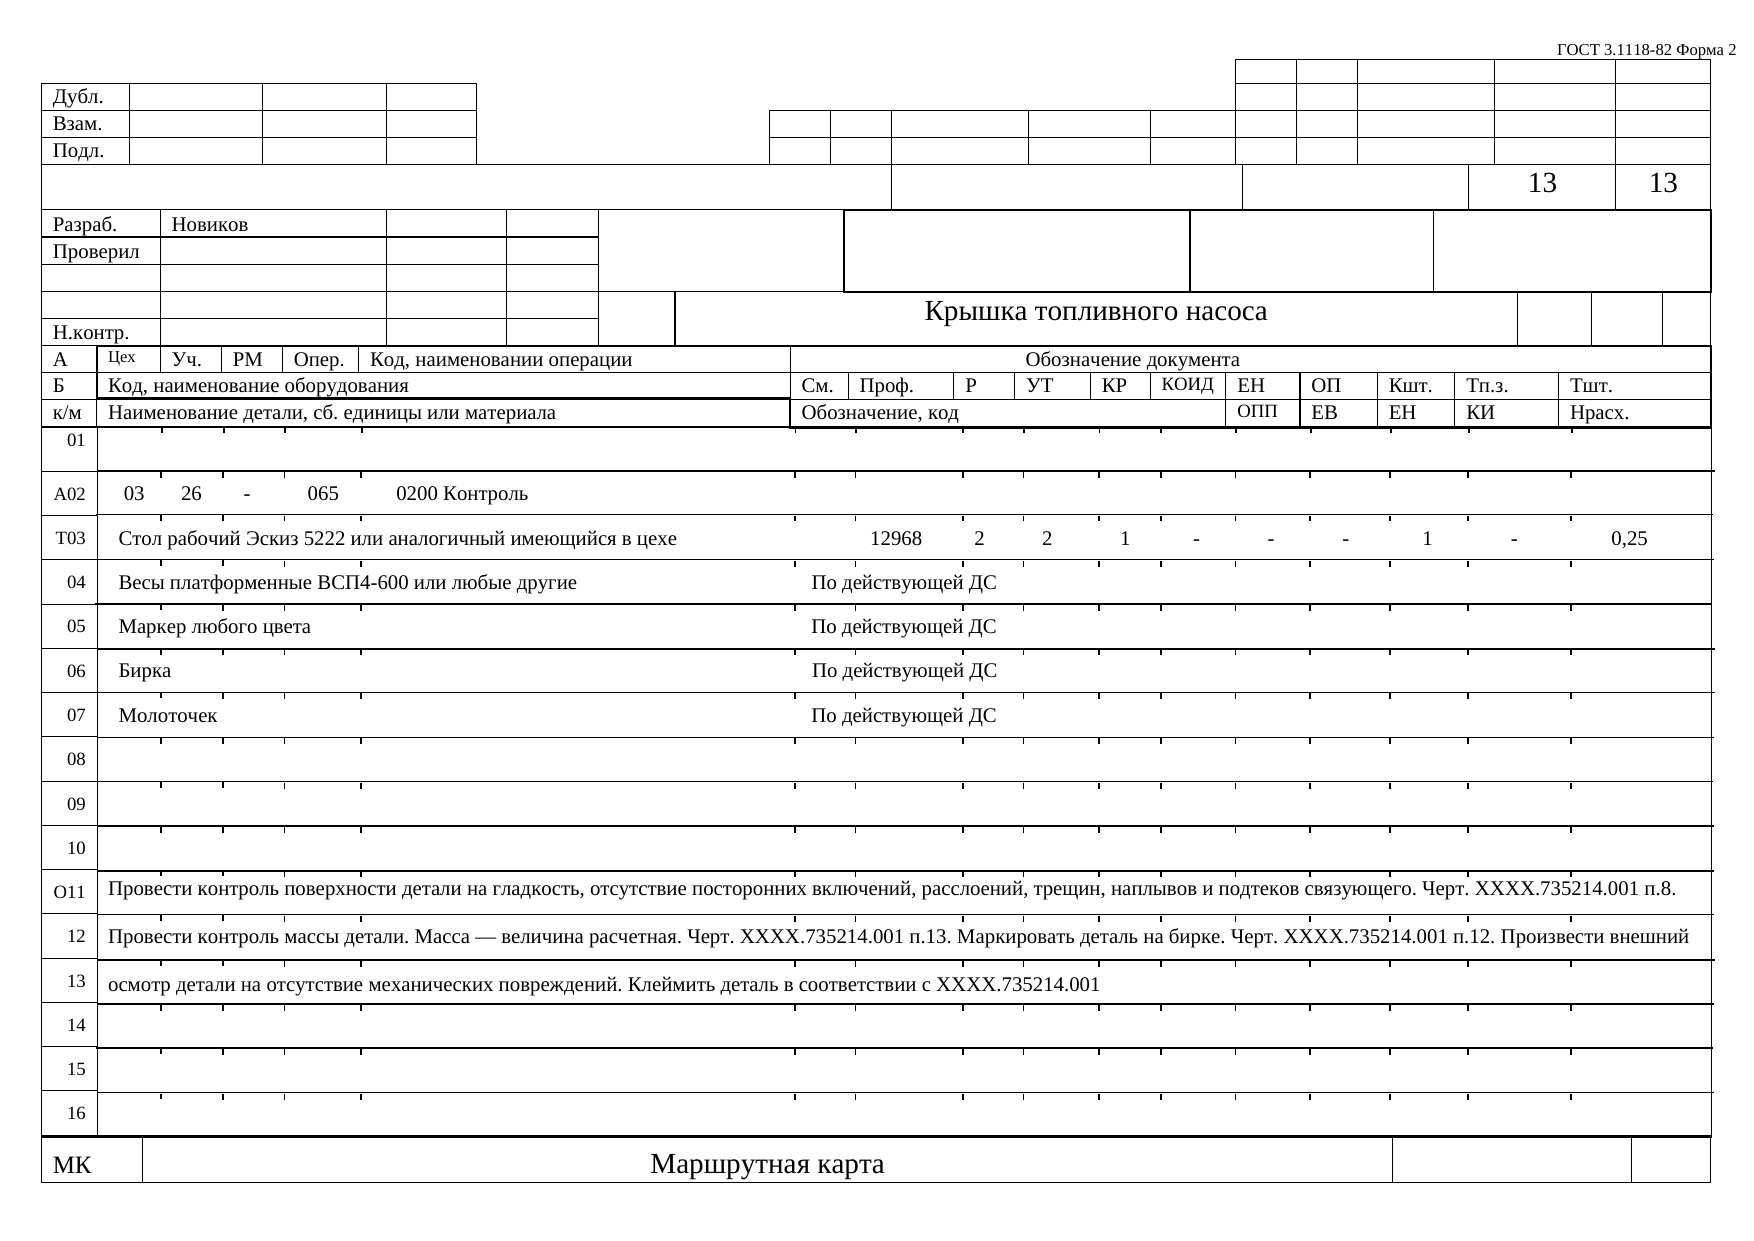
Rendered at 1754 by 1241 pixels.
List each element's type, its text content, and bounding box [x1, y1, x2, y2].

table_cell РМ [222, 347, 282, 372]
table_cell [263, 111, 386, 137]
table_cell [130, 84, 262, 110]
table_cell [1151, 138, 1235, 164]
table_cell 13 [1469, 165, 1615, 209]
table_cell [892, 111, 1028, 137]
table_cell См.. [791, 373, 848, 399]
table_cell 12 [42, 914, 97, 958]
table_cell [507, 210, 598, 236]
table_cell [98, 1093, 1711, 1135]
table_cell [1297, 84, 1357, 110]
table_cell 03 26 - 065 0200 Контроль [98, 472, 1711, 514]
table_cell [507, 238, 598, 263]
table_cell 08 [42, 737, 97, 781]
table_cell [1358, 111, 1494, 137]
table_cell [599, 292, 674, 345]
table_cell [1393, 1138, 1631, 1182]
table_cell [892, 138, 1028, 164]
table_cell [98, 738, 1711, 781]
table_cell 09 [42, 782, 97, 825]
table_cell [507, 265, 598, 291]
table_cell 15 [42, 1047, 97, 1090]
table_cell [831, 111, 891, 137]
table_cell Маркер любого цвета По действующей ДС [98, 605, 1711, 648]
table_cell Б [42, 373, 96, 399]
table_cell Бирка По действующей ДС [98, 650, 1711, 692]
table_cell [98, 782, 1711, 825]
table_cell [98, 1005, 1711, 1046]
table_cell [1495, 111, 1615, 137]
table_cell УТ [1015, 373, 1090, 399]
table_cell Нрасх. [1559, 400, 1710, 426]
table_cell [599, 210, 843, 291]
table_cell [98, 1049, 1711, 1090]
table_cell [1297, 111, 1357, 137]
table_cell КИ [1455, 400, 1558, 426]
table_cell ОП [1301, 373, 1377, 399]
table_cell [387, 265, 506, 291]
table_cell [1632, 1138, 1710, 1182]
table_cell Уч. [161, 347, 221, 372]
table_cell [161, 319, 386, 345]
table_cell МК [42, 1138, 142, 1182]
table_cell 07 [42, 693, 97, 736]
table_cell [161, 238, 386, 263]
table_cell [1592, 293, 1662, 345]
table_cell [770, 111, 830, 137]
table_cell [1616, 111, 1710, 137]
table_cell [98, 428, 1711, 470]
table_header [1495, 60, 1615, 83]
table_cell [387, 210, 506, 236]
table_header [1236, 60, 1296, 83]
table_cell [477, 110, 769, 137]
table_header [1616, 60, 1710, 83]
table_cell [1029, 138, 1150, 164]
table_cell [845, 211, 1189, 291]
table_cell [1616, 138, 1710, 164]
table_cell [130, 111, 262, 137]
table_cell Подл. [42, 138, 129, 164]
table_cell Взам. [42, 111, 129, 137]
table_cell [507, 292, 598, 318]
table_cell Обозначение документа [791, 347, 1710, 372]
table_cell [1616, 84, 1710, 110]
table_header [1297, 60, 1357, 83]
table_cell ОПП [1226, 400, 1299, 426]
table_cell [1236, 84, 1296, 110]
table_cell ЕН [1378, 400, 1454, 426]
table_cell КОИД [1151, 373, 1225, 399]
table_header [1358, 60, 1494, 83]
table_cell [1358, 84, 1494, 110]
table_cell [477, 83, 726, 110]
table_cell Цех [98, 347, 160, 372]
table_cell О11 [42, 870, 97, 913]
table_cell Новиков [161, 210, 386, 236]
table_cell 06 [42, 649, 97, 692]
table_cell [1495, 84, 1615, 110]
table_cell Стол рабочий Эскиз 5222 или аналогичный имеющийся в цехе 12968 2 2 1 - - - 1 - 0,25 [98, 515, 1711, 559]
table_cell Разраб. [42, 210, 160, 236]
table_cell Крышка топливного насоса [676, 292, 1517, 345]
table_cell [130, 138, 262, 164]
table_cell Р [954, 373, 1014, 399]
table_cell [1191, 211, 1433, 291]
table_header [41, 59, 1235, 83]
table_cell 13 [1616, 165, 1710, 209]
table_cell Кшт. [1378, 373, 1454, 399]
table_cell [98, 827, 1711, 869]
table_cell Код, наименовании операции [359, 347, 790, 372]
table_cell Провести контроль массы детали. Масса — величина расчетная. Черт. ХХХХ.735214.001 п.13. Маркировать деталь на бирке. Черт. ХХХХ.735214.001 п.12. Произвести внешний [98, 915, 1711, 959]
table_cell 16 [42, 1091, 97, 1135]
table_cell 10 [42, 826, 97, 869]
table_cell Наименование детали, сб. единицы или материала [97, 400, 789, 426]
table_cell Тп.з. [1455, 373, 1558, 399]
table_cell [387, 238, 506, 263]
table_cell 01 [42, 428, 97, 471]
table_cell [387, 292, 506, 318]
table_cell [263, 138, 386, 164]
table_cell Весы платформенные ВСП4-600 или любые другие По действующей ДС [98, 560, 1711, 603]
table_cell [1518, 293, 1591, 345]
table_cell [892, 165, 1242, 209]
table_cell осмотр детали на отсутствие механических повреждений. Клеймить деталь в соответствии с ХХХХ.735214.001 [98, 961, 1711, 1002]
table_cell [1243, 165, 1468, 209]
table_cell [161, 265, 386, 291]
table_cell 04 [42, 560, 97, 603]
table_cell [477, 137, 769, 164]
table_cell [726, 83, 1235, 110]
table_cell [387, 319, 506, 345]
table_cell к/м [42, 400, 96, 426]
table_cell [263, 84, 386, 110]
table_cell Проверил [42, 238, 160, 263]
table_cell КР [1091, 373, 1150, 399]
table_cell [1151, 111, 1235, 137]
table_cell Проф. [849, 373, 953, 399]
table_cell [831, 138, 891, 164]
table_cell [1029, 111, 1150, 137]
table_cell Провести контроль поверхности детали на гладкость, отсутствие посторонних включений, расслоений, трещин, наплывов и подтеков связующего. Черт. ХХХХ.735214.001 п.8. [98, 872, 1711, 914]
table_cell Т03 [42, 516, 97, 559]
table_cell [1495, 138, 1615, 164]
table_cell [1236, 138, 1296, 164]
table_cell [42, 265, 160, 291]
table_cell Тшт. [1559, 373, 1710, 399]
table_cell [770, 138, 830, 164]
table_cell Маршрутная карта [143, 1138, 1392, 1182]
table_cell [1434, 211, 1710, 291]
table_cell 13 [42, 959, 97, 1002]
table_cell Обозначение, код [791, 400, 1225, 426]
table_cell [507, 319, 598, 345]
table_cell Опер. [283, 347, 358, 372]
table_cell [1236, 111, 1296, 137]
table_cell ЕВ [1301, 400, 1377, 426]
table_cell Н.контр. [42, 319, 160, 345]
table_cell [42, 165, 891, 209]
table_cell [1297, 138, 1357, 164]
table_cell Молоточек По действующей ДС [98, 693, 1711, 736]
table_cell [387, 111, 476, 137]
table_cell А02 [42, 472, 97, 515]
table_cell [42, 292, 160, 318]
table_cell 05 [42, 605, 97, 648]
table_cell [1358, 138, 1494, 164]
table_cell Дубл. [42, 84, 129, 110]
table_cell [387, 138, 476, 164]
table_cell А [42, 346, 96, 372]
table_cell [1663, 293, 1710, 345]
table_cell 14 [42, 1003, 97, 1046]
table_cell [161, 292, 386, 318]
table_cell [387, 84, 476, 110]
table_cell Код, наименование оборудования [98, 373, 790, 397]
table_cell ЕН [1226, 373, 1299, 399]
